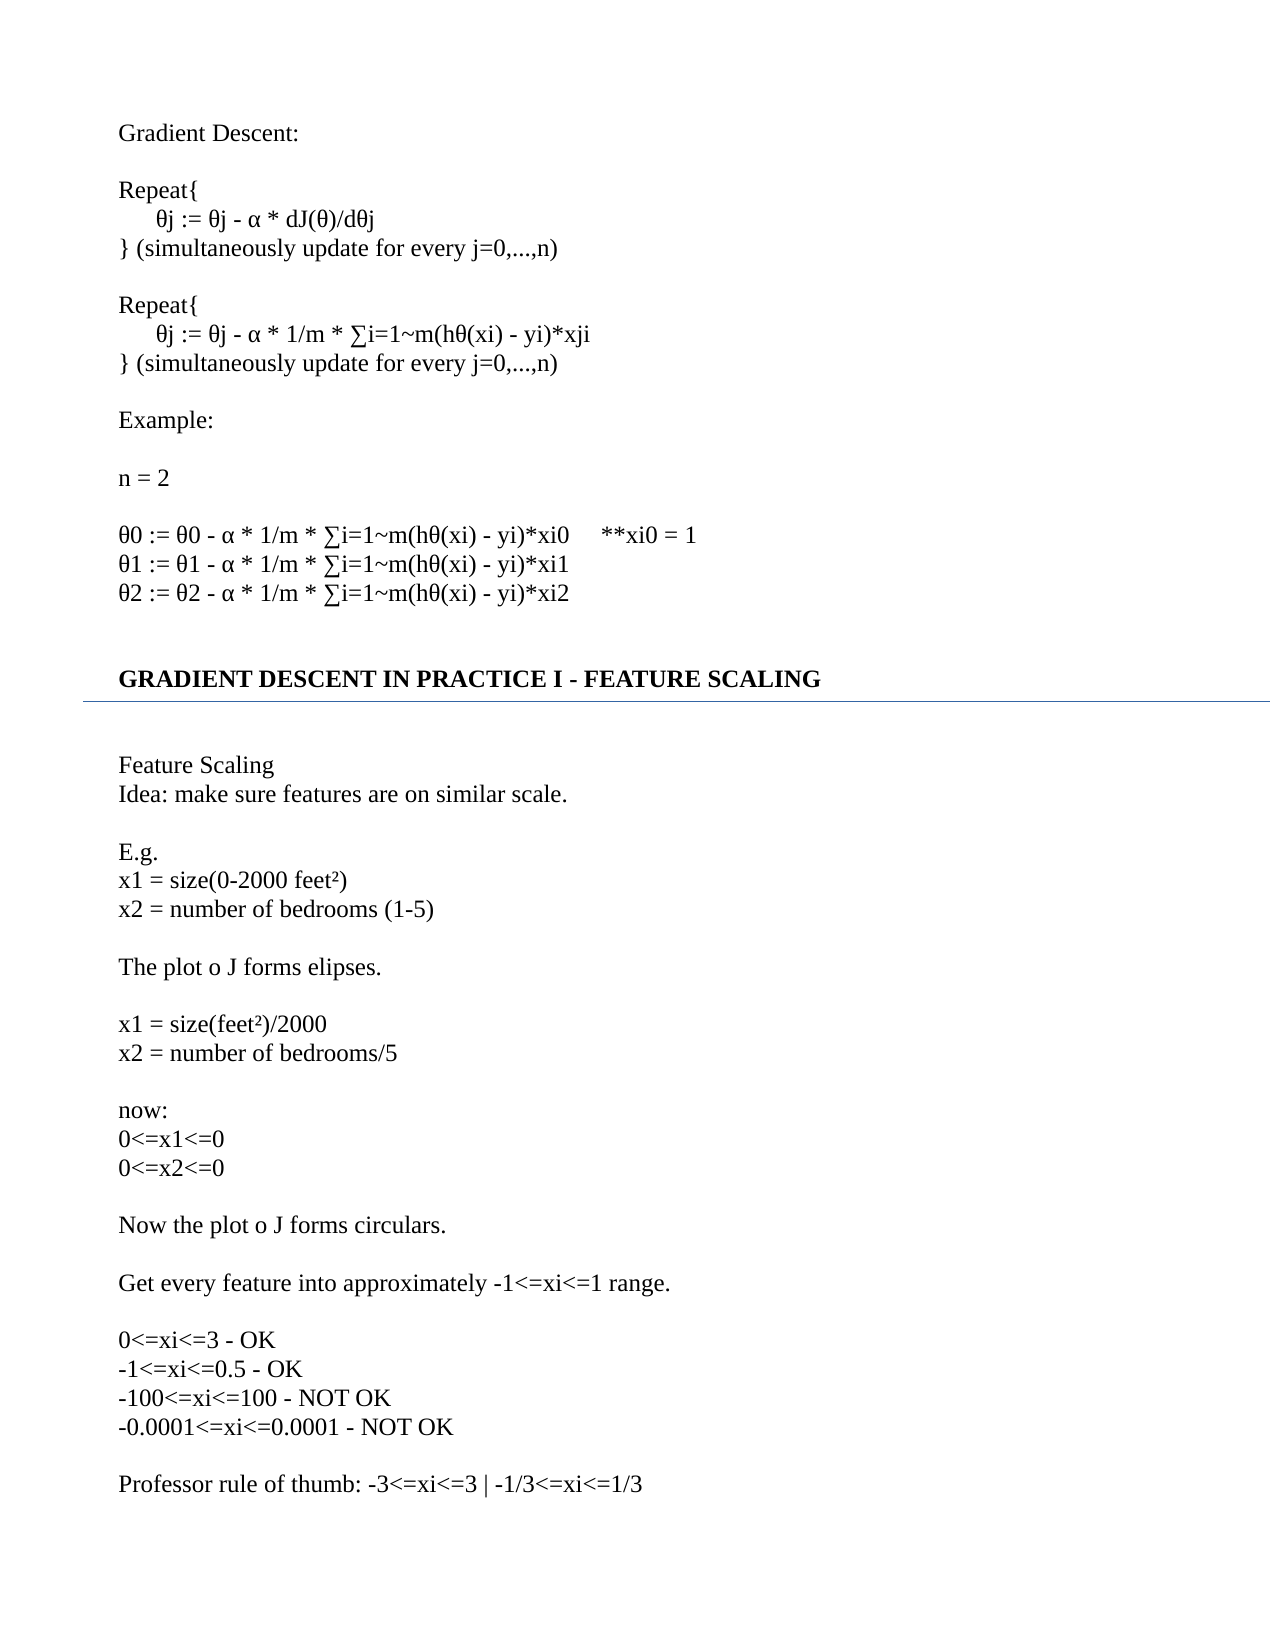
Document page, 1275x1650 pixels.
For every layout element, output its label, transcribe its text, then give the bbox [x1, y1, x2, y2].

text -0.0001<=xi<=0.0001 - NOT OK [118, 1412, 1157, 1441]
text n = 2 [118, 463, 1157, 492]
text 0<=xi<=3 - OK [118, 1326, 1157, 1354]
text } (simultaneously update for every j=0,...,n) [118, 233, 1157, 262]
text Professor rule of thumb: -3<=xi<=3 | -1/3<=xi<=1/3 [118, 1469, 1157, 1498]
text Idea: make sure features are on similar scale. [118, 779, 1157, 808]
text x2 = number of bedrooms (1-5) [118, 894, 1157, 923]
text Repeat{ [118, 291, 1157, 319]
text x1 = size(feet²)/2000 [118, 1009, 1157, 1038]
text 0<=x2<=0 [118, 1153, 1157, 1182]
text The plot o J forms elipses. [118, 952, 1157, 981]
text GRADIENT DESCENT IN PRACTICE I - FEATURE SCALING [118, 664, 1157, 693]
text θ2 := θ2 - α * 1/m * ∑i=1~m(hθ(xi) - yi)*xi2 [118, 578, 1157, 607]
text -1<=xi<=0.5 - OK [118, 1354, 1157, 1383]
text Repeat{ [118, 176, 1157, 204]
text Now the plot o J forms circulars. [118, 1211, 1157, 1239]
text now: [118, 1096, 1157, 1124]
text E.g. [118, 837, 1157, 866]
text } (simultaneously update for every j=0,...,n) [118, 348, 1157, 377]
text Get every feature into approximately -1<=xi<=1 range. [118, 1268, 1157, 1297]
text θj := θj - α * 1/m * ∑i=1~m(hθ(xi) - yi)*xji [118, 319, 1157, 348]
text x2 = number of bedrooms/5 [118, 1038, 1157, 1067]
text θ0 := θ0 - α * 1/m * ∑i=1~m(hθ(xi) - yi)*xi0 **xi0 = 1 [118, 521, 1157, 549]
text θj := θj - α * dJ(θ)/dθj [118, 204, 1157, 233]
text Gradient Descent: [118, 118, 1157, 147]
text θ1 := θ1 - α * 1/m * ∑i=1~m(hθ(xi) - yi)*xi1 [118, 549, 1157, 578]
text -100<=xi<=100 - NOT OK [118, 1383, 1157, 1412]
text Feature Scaling [118, 751, 1157, 779]
text 0<=x1<=0 [118, 1124, 1157, 1153]
text x1 = size(0-2000 feet²) [118, 866, 1157, 894]
text Example: [118, 406, 1157, 434]
